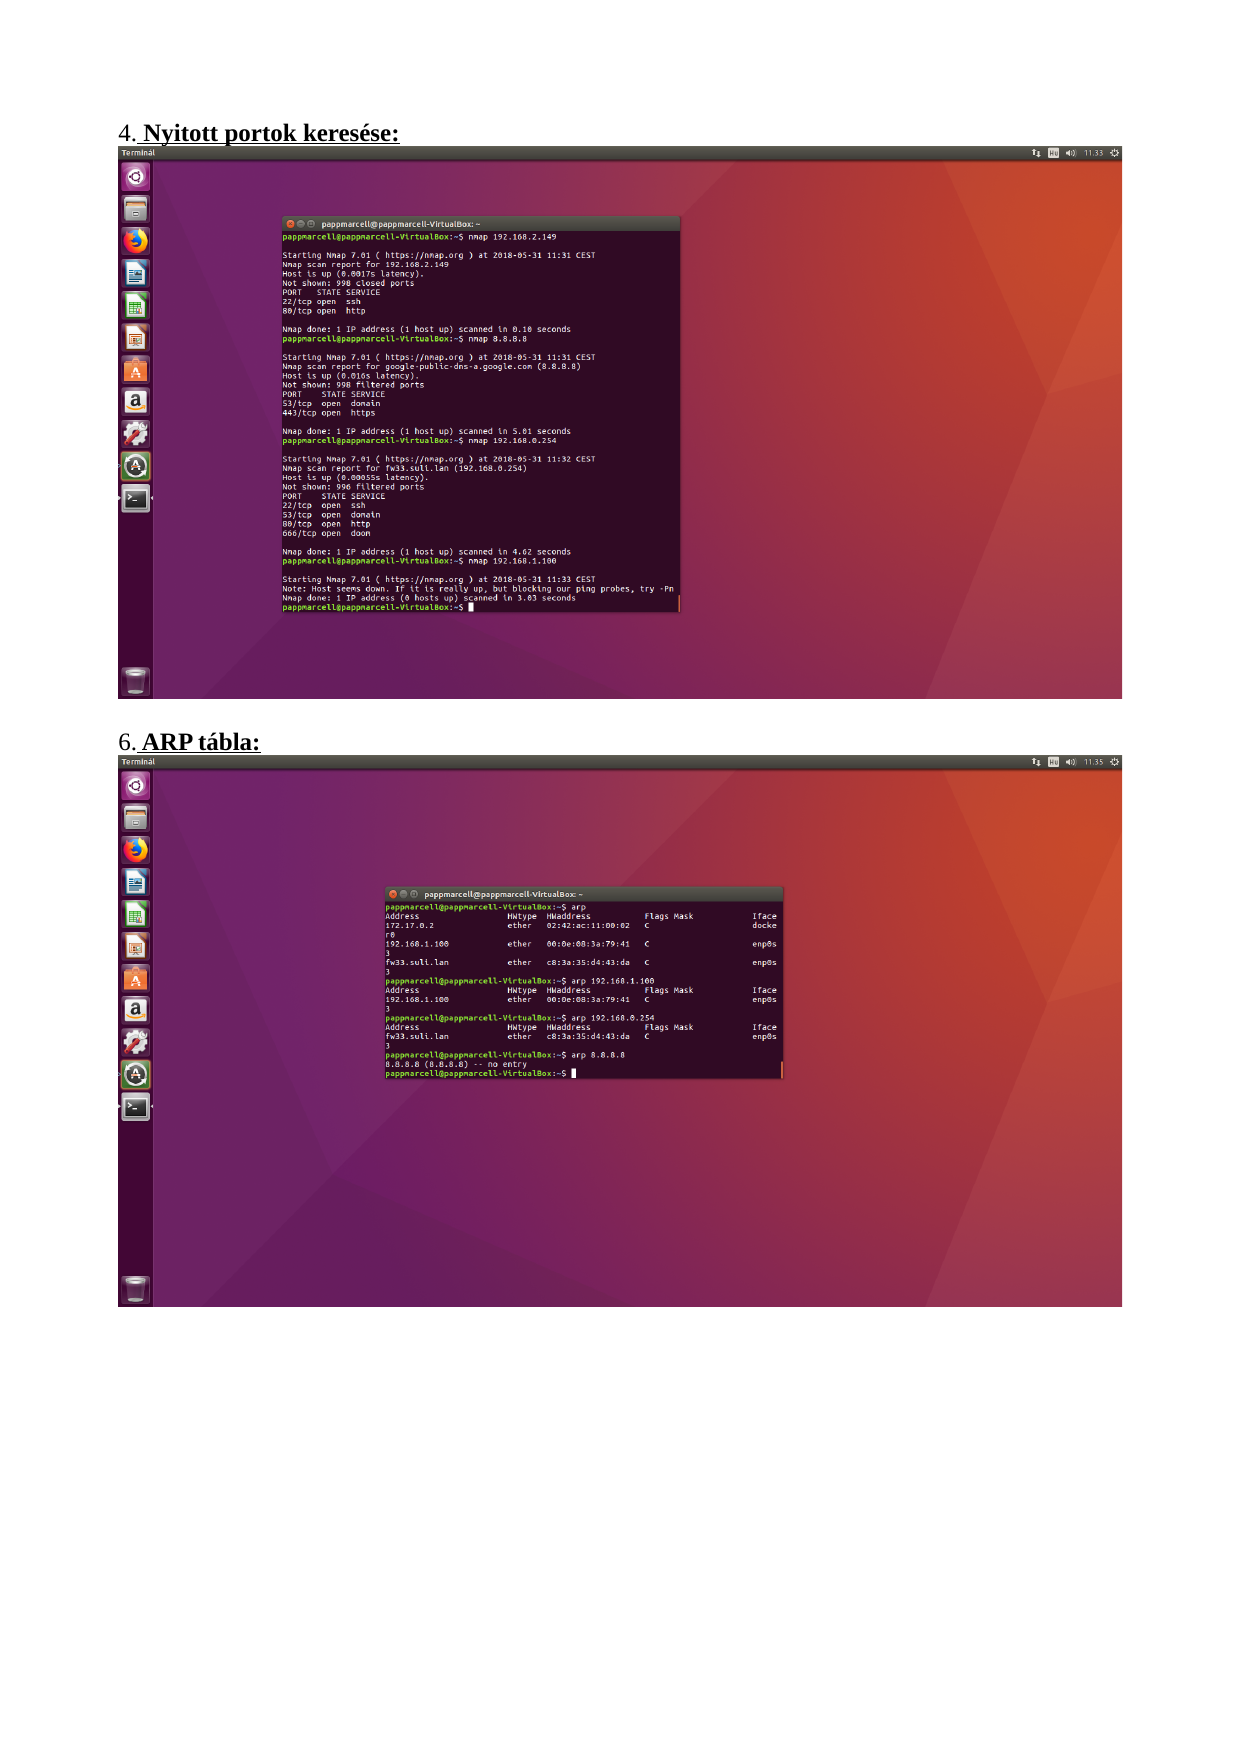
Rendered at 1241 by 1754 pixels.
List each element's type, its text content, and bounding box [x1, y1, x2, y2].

text 6. ARP tábla: [118, 727, 1122, 755]
text 4. Nyitott portok keresése: [118, 118, 1122, 146]
picture [118, 146, 1123, 699]
picture [118, 755, 1123, 1307]
